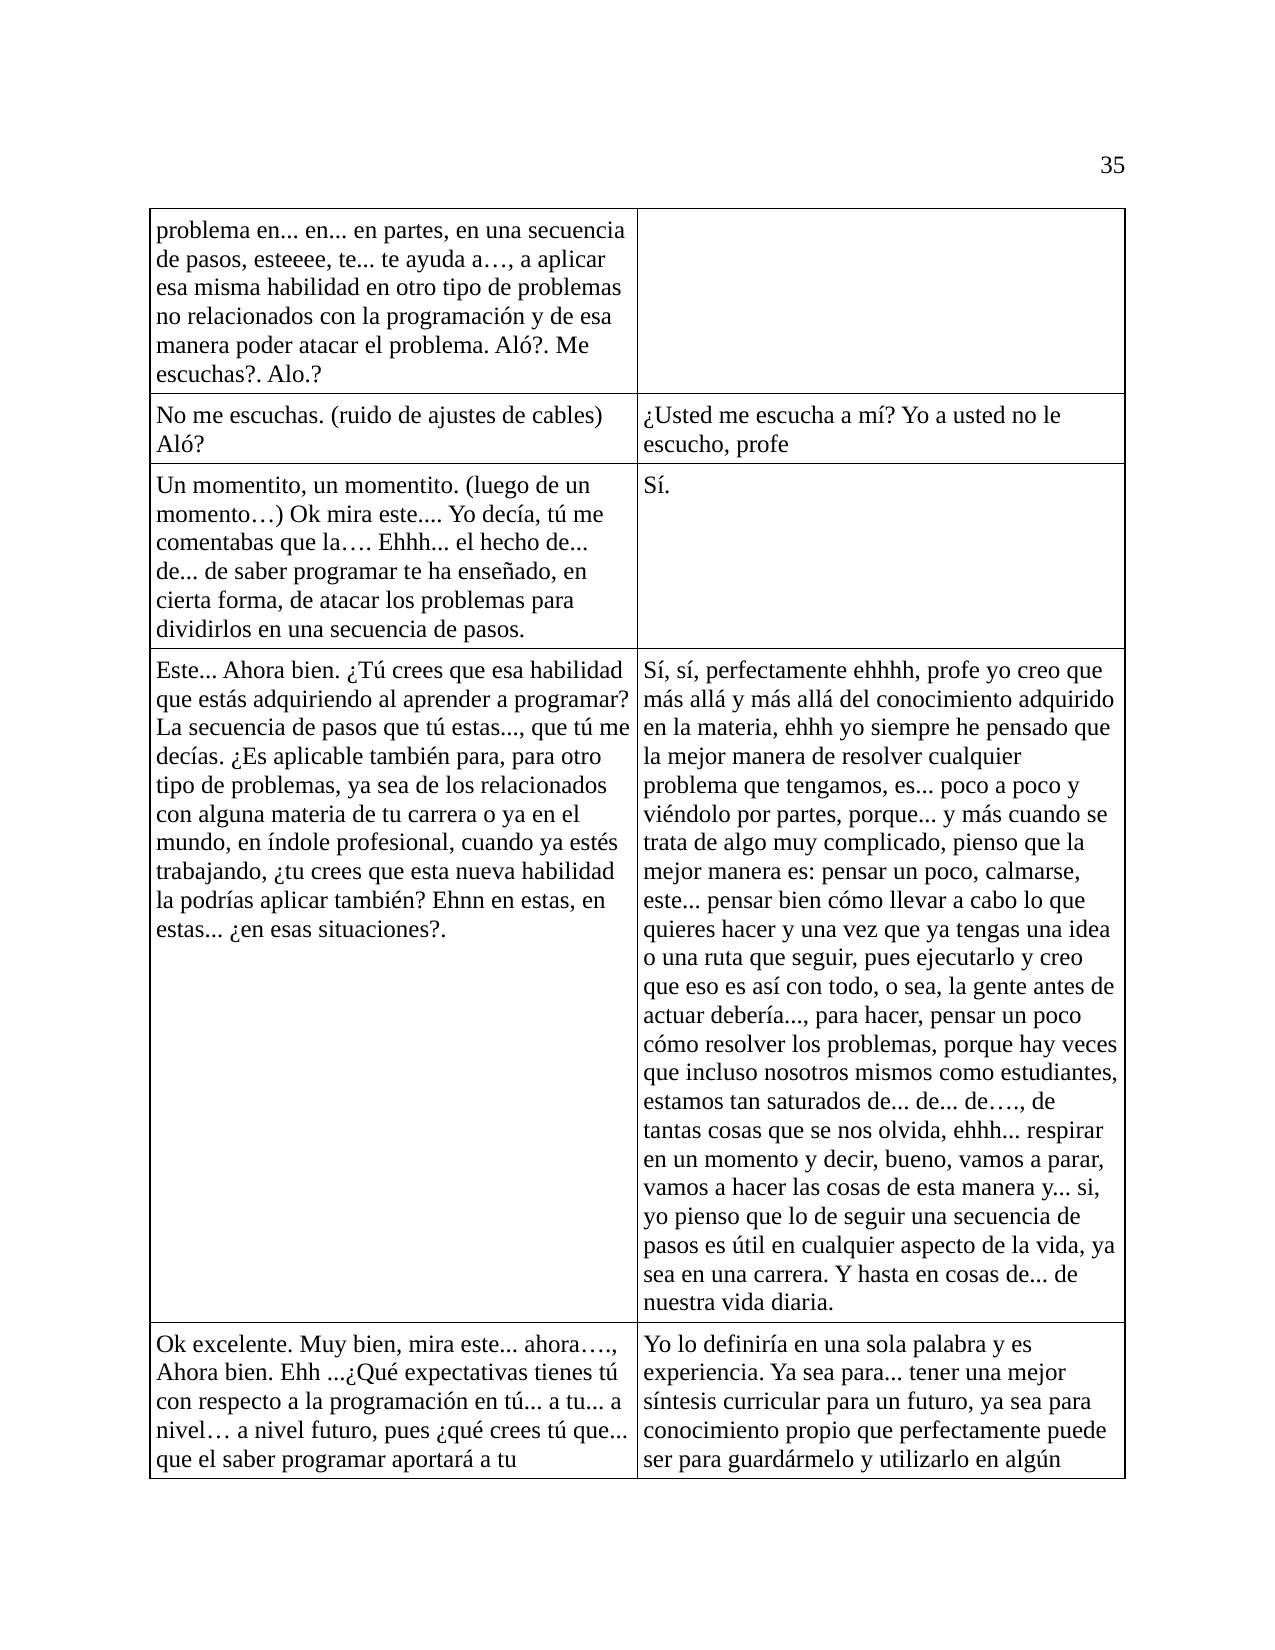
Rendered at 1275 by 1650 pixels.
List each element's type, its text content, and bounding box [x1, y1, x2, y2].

table_cell Ok excelente. Muy bien, mira este... ahora…., Ahora bien. Ehh ...¿Qué expectativas tienes tú con respecto a la programación en tú... a tu... a nivel… a nivel futuro, pues ¿qué crees tú que... que el saber programar aportará a tu [151, 1323, 637, 1478]
table_cell Este... Ahora bien. ¿Tú crees que esa habilidad que estás adquiriendo al aprender a programar? La secuencia de pasos que tú estas..., que tú me decías. ¿Es aplicable también para, para otro tipo de problemas, ya sea de los relacionados con alguna materia de tu carrera o ya en el mundo, en índole profesional, cuando ya estés trabajando, ¿tu crees que esta nueva habilidad la podrías aplicar también? Ehnn en estas, en estas... ¿en esas situaciones?. [151, 649, 637, 1322]
table_cell Sí, sí, perfectamente ehhhh, profe yo creo que más allá y más allá del conocimiento adquirido en la materia, ehhh yo siempre he pensado que la mejor manera de resolver cualquier problema que tengamos, es... poco a poco y viéndolo por partes, porque... y más cuando se trata de algo muy complicado, pienso que la mejor manera es: pensar un poco, calmarse, este... pensar bien cómo llevar a cabo lo que quieres hacer y una vez que ya tengas una idea o una ruta que seguir, pues ejecutarlo y creo que eso es así con todo, o sea, la gente antes de actuar debería..., para hacer, pensar un poco cómo resolver los problemas, porque hay veces que incluso nosotros mismos como estudiantes, estamos tan saturados de... de... de…., de tantas cosas que se nos olvida, ehhh... respirar en un momento y decir, bueno, vamos a parar, vamos a hacer las cosas de esta manera y... si, yo pienso que lo de seguir una secuencia de pasos es útil en cualquier aspecto de la vida, ya sea en una carrera. Y hasta en cosas de... de nuestra vida diaria. [638, 649, 1124, 1322]
table_cell Yo lo definiría en una sola palabra y es experiencia. Ya sea para... tener una mejor síntesis curricular para un futuro, ya sea para conocimiento propio que perfectamente puede ser para guardármelo y utilizarlo en algún [638, 1323, 1124, 1478]
table_cell Sí. [638, 464, 1124, 648]
table_cell Un momentito, un momentito. (luego de un momento…) Ok mira este.... Yo decía, tú me comentabas que la…. Ehhh... el hecho de... de... de saber programar te ha enseñado, en cierta forma, de atacar los problemas para dividirlos en una secuencia de pasos. [151, 464, 637, 648]
table_cell ¿Usted me escucha a mí? Yo a usted no le escucho, profe [638, 394, 1124, 463]
table_cell problema en... en... en partes, en una secuencia de pasos, esteeee, te... te ayuda a…, a aplicar esa misma habilidad en otro tipo de problemas no relacionados con la programación y de esa manera poder atacar el problema. Aló?. Me escuchas?. Alo.? [151, 209, 637, 393]
table_cell No me escuchas. (ruido de ajustes de cables) Aló? [151, 394, 637, 463]
table_cell [638, 209, 1124, 393]
